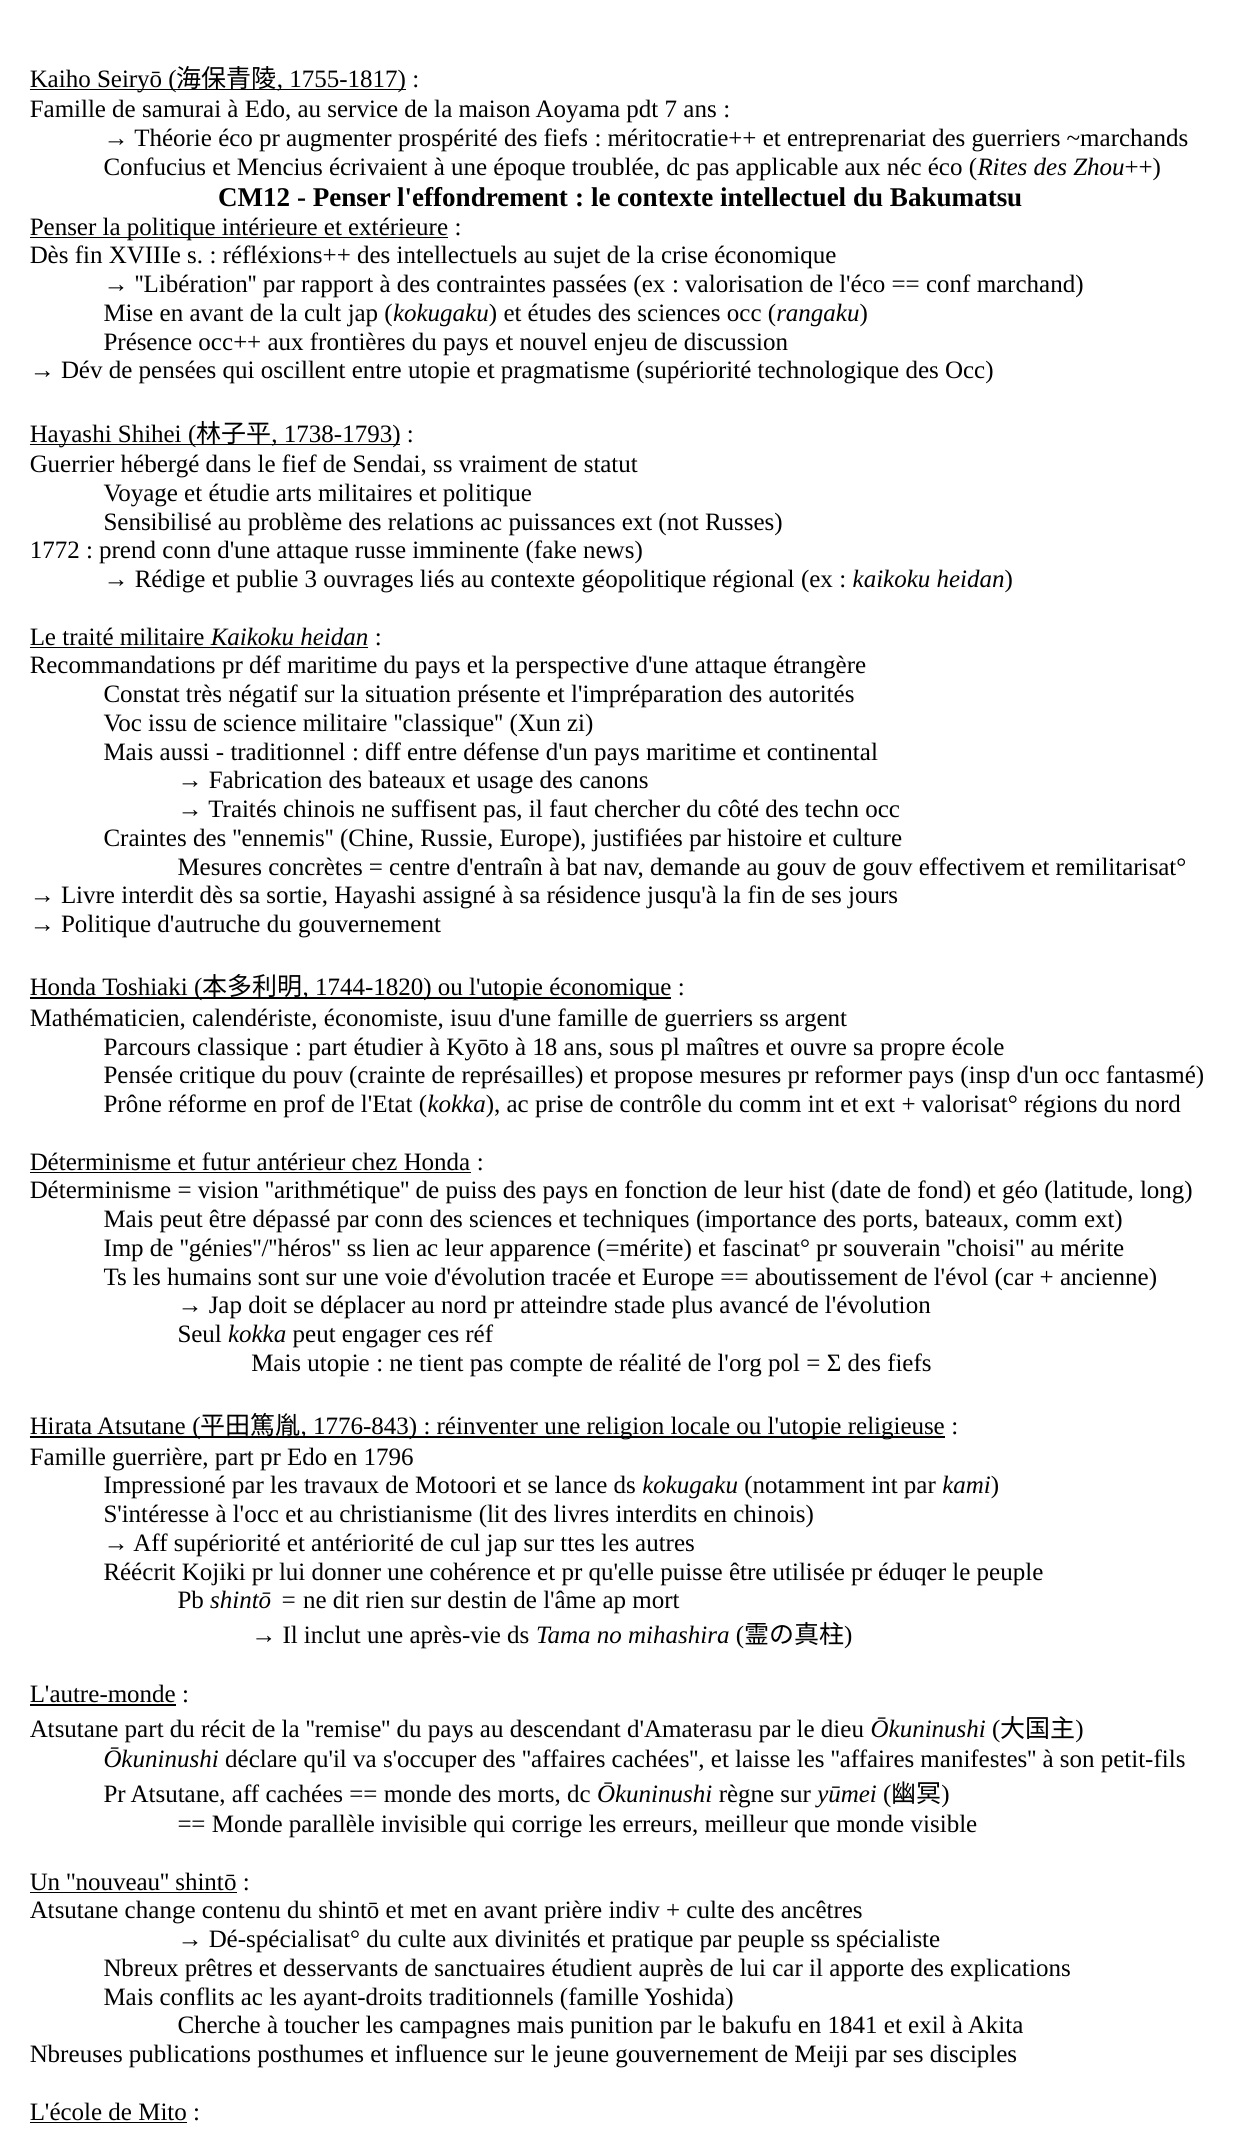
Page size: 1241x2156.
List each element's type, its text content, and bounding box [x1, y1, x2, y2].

text → ''Libération'' par rapport à des contraintes passées (ex : valorisation de l'éco == conf marchand) [29, 269, 1211, 298]
text Voc issu de science militaire ''classique'' (Xun zi) [29, 708, 1211, 737]
text Penser la politique intérieure et extérieure : [29, 212, 1211, 241]
text → Fabrication des bateaux et usage des canons [29, 766, 1211, 794]
text Pr Atsutane, aff cachées == monde des morts, dc Ōkuninushi règne sur yūmei (幽冥) [29, 1773, 1211, 1809]
text Pb shintō = ne dit rien sur destin de l'âme ap mort [29, 1586, 1211, 1614]
text Mais conflits ac les ayant-droits traditionnels (famille Yoshida) [29, 1982, 1211, 2011]
text Hirata Atsutane (平田篤胤, 1776-843) : réinventer une religion locale ou l'utopie religieuse : [29, 1406, 1211, 1442]
text → Politique d'autruche du gouvernement [29, 909, 1211, 938]
text Nbreux prêtres et desservants de sanctuaires étudient auprès de lui car il apporte des explications [29, 1953, 1211, 1982]
text → Traités chinois ne suffisent pas, il faut chercher du côté des techn occ [29, 794, 1211, 823]
text Déterminisme et futur antérieur chez Honda : [29, 1147, 1211, 1176]
text Famille guerrière, part pr Edo en 1796 [29, 1442, 1211, 1471]
text Ōkuninushi déclare qu'il va s'occuper des ''affaires cachées'', et laisse les ''affaires manifestes'' à son petit-fils [29, 1744, 1211, 1773]
text → Jap doit se déplacer au nord pr atteindre stade plus avancé de l'évolution [29, 1291, 1211, 1319]
text → Théorie éco pr augmenter prospérité des fiefs : méritocratie++ et entreprenariat des guerriers ~marchands [29, 123, 1211, 152]
text Cherche à toucher les campagnes mais punition par le bakufu en 1841 et exil à Akita [29, 2011, 1211, 2039]
text Parcours classique : part étudier à Kyōto à 18 ans, sous pl maîtres et ouvre sa propre école [29, 1032, 1211, 1061]
text Nbreuses publications posthumes et influence sur le jeune gouvernement de Meiji par ses disciples [29, 2039, 1211, 2068]
text Un ''nouveau'' shintō : [29, 1867, 1211, 1896]
text Sensibilisé au problème des relations ac puissances ext (not Russes) [29, 507, 1211, 536]
text == Monde parallèle invisible qui corrige les erreurs, meilleur que monde visible [29, 1809, 1211, 1838]
text Honda Toshiaki (本多利明, 1744-1820) ou l'utopie économique : [29, 967, 1211, 1003]
text Famille de samurai à Edo, au service de la maison Aoyama pdt 7 ans : [29, 94, 1211, 123]
text → Livre interdit dès sa sortie, Hayashi assigné à sa résidence jusqu'à la fin de ses jours [29, 881, 1211, 909]
text Dès fin XVIIIe s. : réfléxions++ des intellectuels au sujet de la crise économique [29, 241, 1211, 269]
text 1772 : prend conn d'une attaque russe imminente (fake news) [29, 536, 1211, 564]
text Confucius et Mencius écrivaient à une époque troublée, dc pas applicable aux néc éco (Rites des Zhou++) [29, 152, 1211, 181]
text Recommandations pr déf maritime du pays et la perspective d'une attaque étrangère [29, 651, 1211, 679]
text Imp de ''génies''/''héros'' ss lien ac leur apparence (=mérite) et fascinat° pr souverain ''choisi'' au mérite [29, 1233, 1211, 1262]
text L'autre-monde : [29, 1679, 1211, 1708]
text Constat très négatif sur la situation présente et l'impréparation des autorités [29, 679, 1211, 708]
text Mais utopie : ne tient pas compte de réalité de l'org pol = Σ des fiefs [29, 1348, 1211, 1377]
text → Dé-spécialisat° du culte aux divinités et pratique par peuple ss spécialiste [29, 1924, 1211, 1953]
text Impressioné par les travaux de Motoori et se lance ds kokugaku (notamment int par kami) [29, 1471, 1211, 1499]
text Mais peut être dépassé par conn des sciences et techniques (importance des ports, bateaux, comm ext) [29, 1204, 1211, 1233]
text L'école de Mito : [29, 2097, 1211, 2126]
text Le traité militaire Kaikoku heidan : [29, 622, 1211, 651]
text Déterminisme = vision ''arithmétique'' de puiss des pays en fonction de leur hist (date de fond) et géo (latitude, long) [29, 1176, 1211, 1204]
text → Il inclut une après-vie ds Tama no mihashira (霊の真柱) [29, 1614, 1211, 1651]
text Kaiho Seiryō (海保青陵, 1755-1817) : [29, 58, 1211, 94]
text CM12 - Penser l'effondrement : le contexte intellectuel du Bakumatsu [29, 181, 1211, 212]
text Guerrier hébergé dans le fief de Sendai, ss vraiment de statut [29, 449, 1211, 478]
text Pensée critique du pouv (crainte de représailles) et propose mesures pr reformer pays (insp d'un occ fantasmé) [29, 1061, 1211, 1089]
text Seul kokka peut engager ces réf [29, 1319, 1211, 1348]
text Prône réforme en prof de l'Etat (kokka), ac prise de contrôle du comm int et ext + valorisat° régions du nord [29, 1089, 1211, 1118]
text → Aff supériorité et antériorité de cul jap sur ttes les autres [29, 1528, 1211, 1557]
text Atsutane change contenu du shintō et met en avant prière indiv + culte des ancêtres [29, 1896, 1211, 1924]
text Hayashi Shihei (林子平, 1738-1793) : [29, 413, 1211, 449]
text Mesures concrètes = centre d'entraîn à bat nav, demande au gouv de gouv effectivem et remilitarisat° [29, 852, 1211, 881]
text S'intéresse à l'occ et au christianisme (lit des livres interdits en chinois) [29, 1499, 1211, 1528]
text → Dév de pensées qui oscillent entre utopie et pragmatisme (supériorité technologique des Occ) [29, 356, 1211, 384]
text → Rédige et publie 3 ouvrages liés au contexte géopolitique régional (ex : kaikoku heidan) [29, 564, 1211, 593]
text Mais aussi - traditionnel : diff entre défense d'un pays maritime et continental [29, 737, 1211, 766]
text Mise en avant de la cult jap (kokugaku) et études des sciences occ (rangaku) [29, 298, 1211, 327]
text Mathématicien, calendériste, économiste, isuu d'une famille de guerriers ss argent [29, 1003, 1211, 1032]
text Réécrit Kojiki pr lui donner une cohérence et pr qu'elle puisse être utilisée pr éduqer le peuple [29, 1557, 1211, 1586]
text Craintes des ''ennemis'' (Chine, Russie, Europe), justifiées par histoire et culture [29, 823, 1211, 852]
text Ts les humains sont sur une voie d'évolution tracée et Europe == aboutissement de l'évol (car + ancienne) [29, 1262, 1211, 1291]
text Voyage et étudie arts militaires et politique [29, 478, 1211, 507]
text Atsutane part du récit de la ''remise'' du pays au descendant d'Amaterasu par le dieu Ōkuninushi (大国主) [29, 1708, 1211, 1744]
text Présence occ++ aux frontières du pays et nouvel enjeu de discussion [29, 327, 1211, 356]
